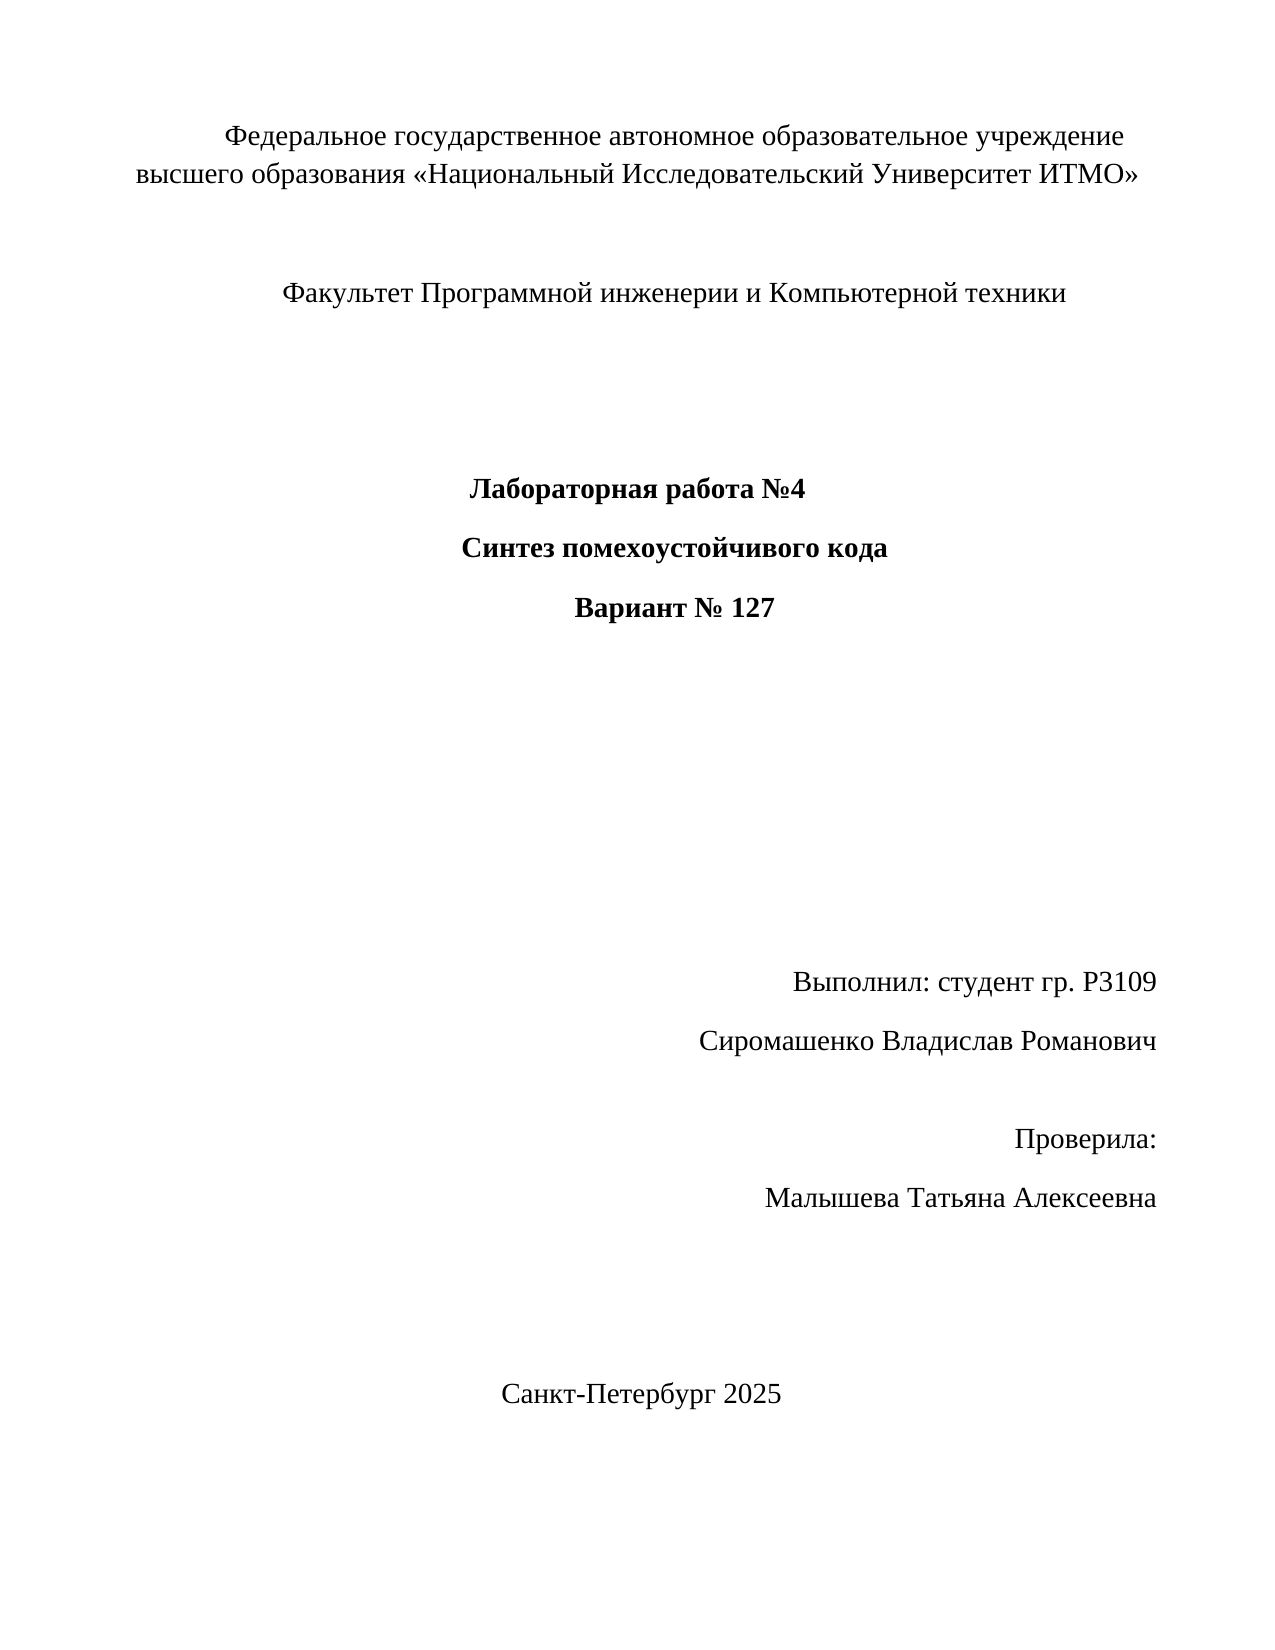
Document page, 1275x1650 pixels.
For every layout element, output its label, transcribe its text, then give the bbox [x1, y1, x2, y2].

text Сиромашенко Владислав Романович [118, 1023, 1157, 1057]
text Малышева Татьяна Алексеевна [118, 1181, 1157, 1253]
text Санкт-Петербург 2025 [118, 1338, 1157, 1410]
text Вариант № 127 [118, 590, 1157, 623]
text Факультет Программной инженерии и Компьютерной техники [118, 275, 1157, 309]
text Проверила: [118, 1083, 1157, 1155]
text Лабораторная работа №4 [118, 394, 1157, 505]
text Выполнил: студент гр. P3109 [118, 925, 1157, 997]
text Федеральное государственное автономное образовательное учреждение высшего образования «Национальный Исследовательский Университет ИТМО» [118, 118, 1157, 190]
text Синтез помехоустойчивого кода [118, 531, 1157, 564]
